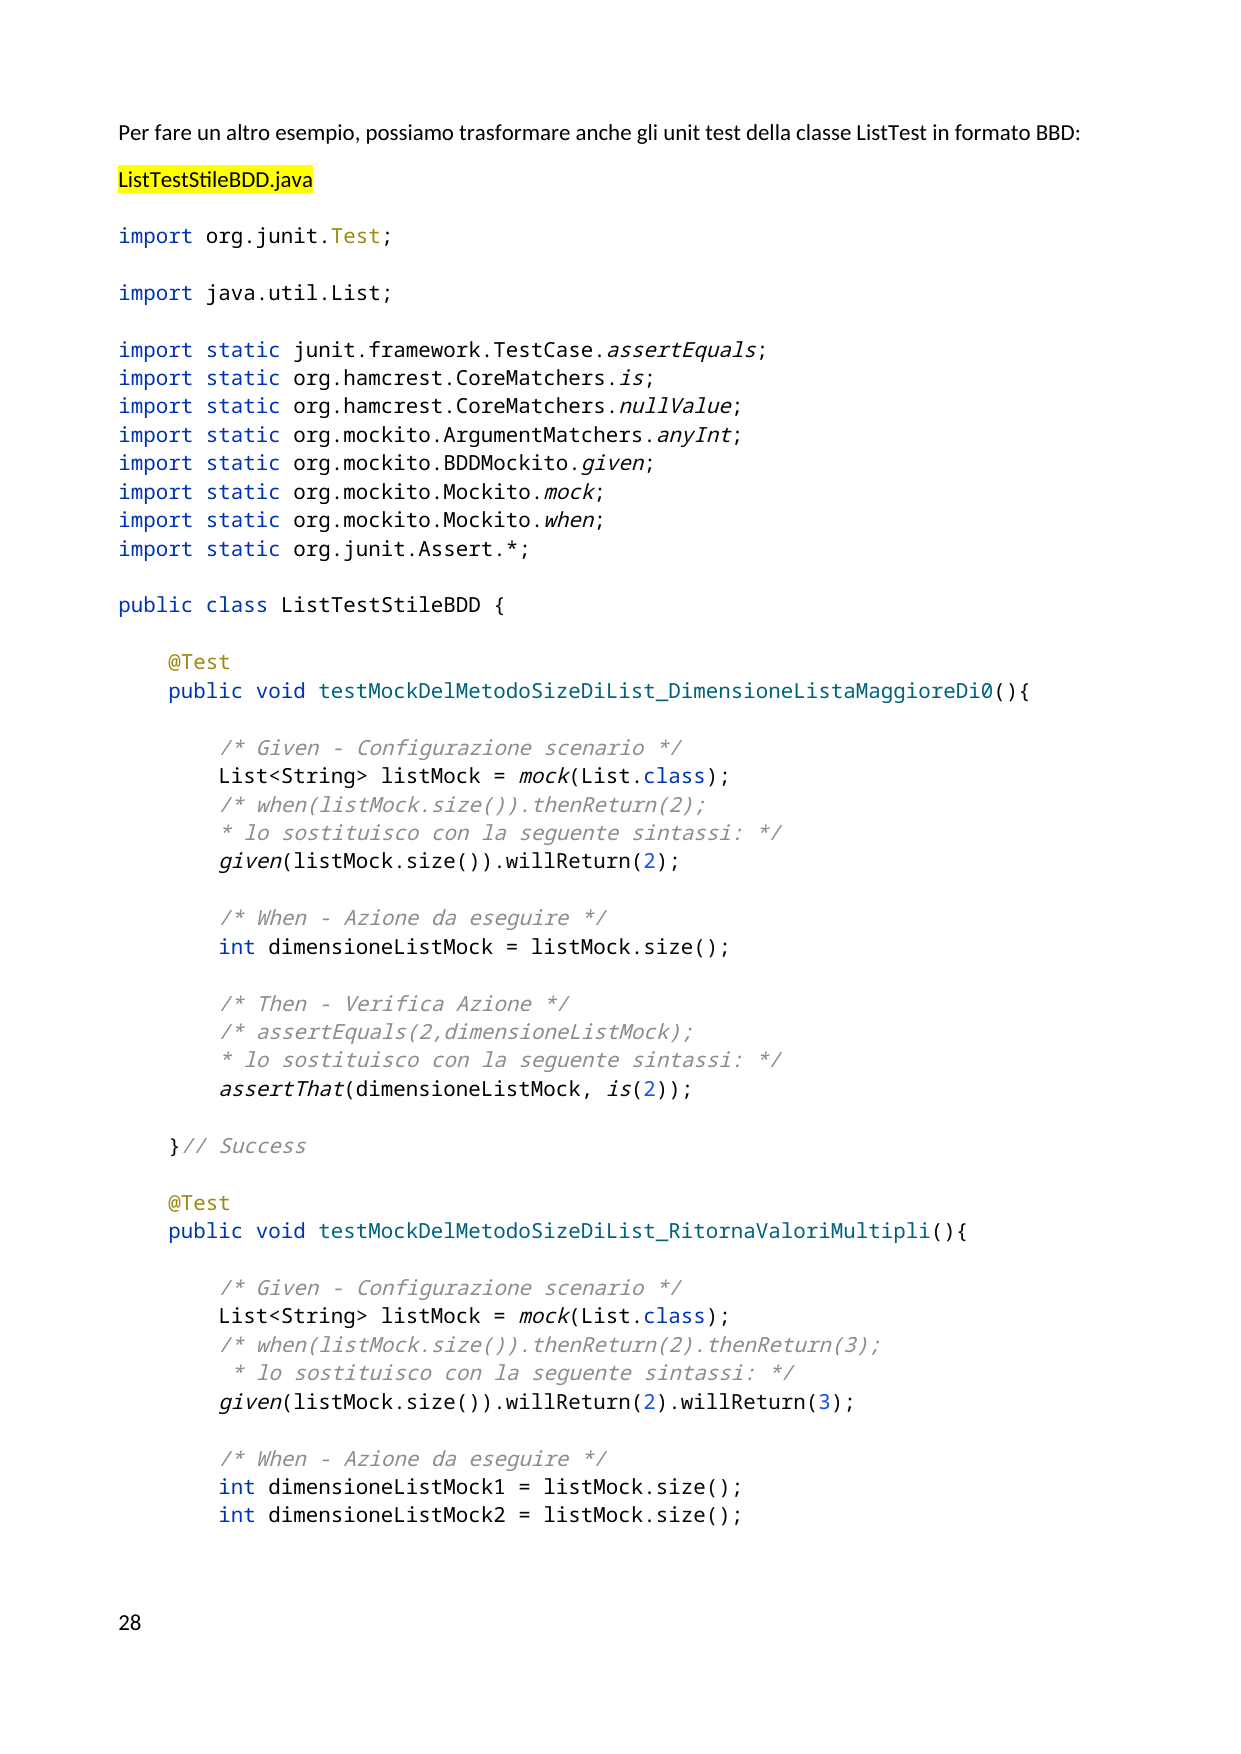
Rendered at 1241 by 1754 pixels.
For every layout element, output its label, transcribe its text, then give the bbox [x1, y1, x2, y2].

text import org.junit.Test; import java.util.List; import static junit.framework.TestCase.assertEquals; import static org.hamcrest.CoreMatchers.is; import static org.hamcrest.CoreMatchers.nullValue; import static org.mockito.ArgumentMatchers.anyInt; import static org.mockito.BDDMockito.given; import static org.mockito.Mockito.mock; import static org.mockito.Mockito.when; import static org.junit.Assert.*; public class ListTestStileBDD { @Test public void testMockDelMetodoSizeDiList_DimensioneListaMaggioreDi0(){ /* Given - Configurazione scenario */ List<String> listMock = mock(List.class); /* when(listMock.size()).thenReturn(2); * lo sostituisco con la seguente sintassi: */ given(listMock.size()).willReturn(2); /* When - Azione da eseguire */ int dimensioneListMock = listMock.size(); /* Then - Verifica Azione */ /* assertEquals(2,dimensioneListMock); * lo sostituisco con la seguente sintassi: */ assertThat(dimensioneListMock, is(2)); }// Success @Test public void testMockDelMetodoSizeDiList_RitornaValoriMultipli(){ /* Given - Configurazione scenario */ List<String> listMock = mock(List.class); /* when(listMock.size()).thenReturn(2).thenReturn(3); * lo sostituisco con la seguente sintassi: */ given(listMock.size()).willReturn(2).willReturn(3); /* When - Azione da eseguire */ int dimensioneListMock1 = listMock.size(); int dimensioneListMock2 = listMock.size(); [118, 221, 1122, 1557]
text ListTestStileBDD.java [118, 165, 1122, 193]
text Per fare un altro esempio, possiamo trasformare anche gli unit test della classe ListTest in formato BBD: [118, 118, 1122, 146]
